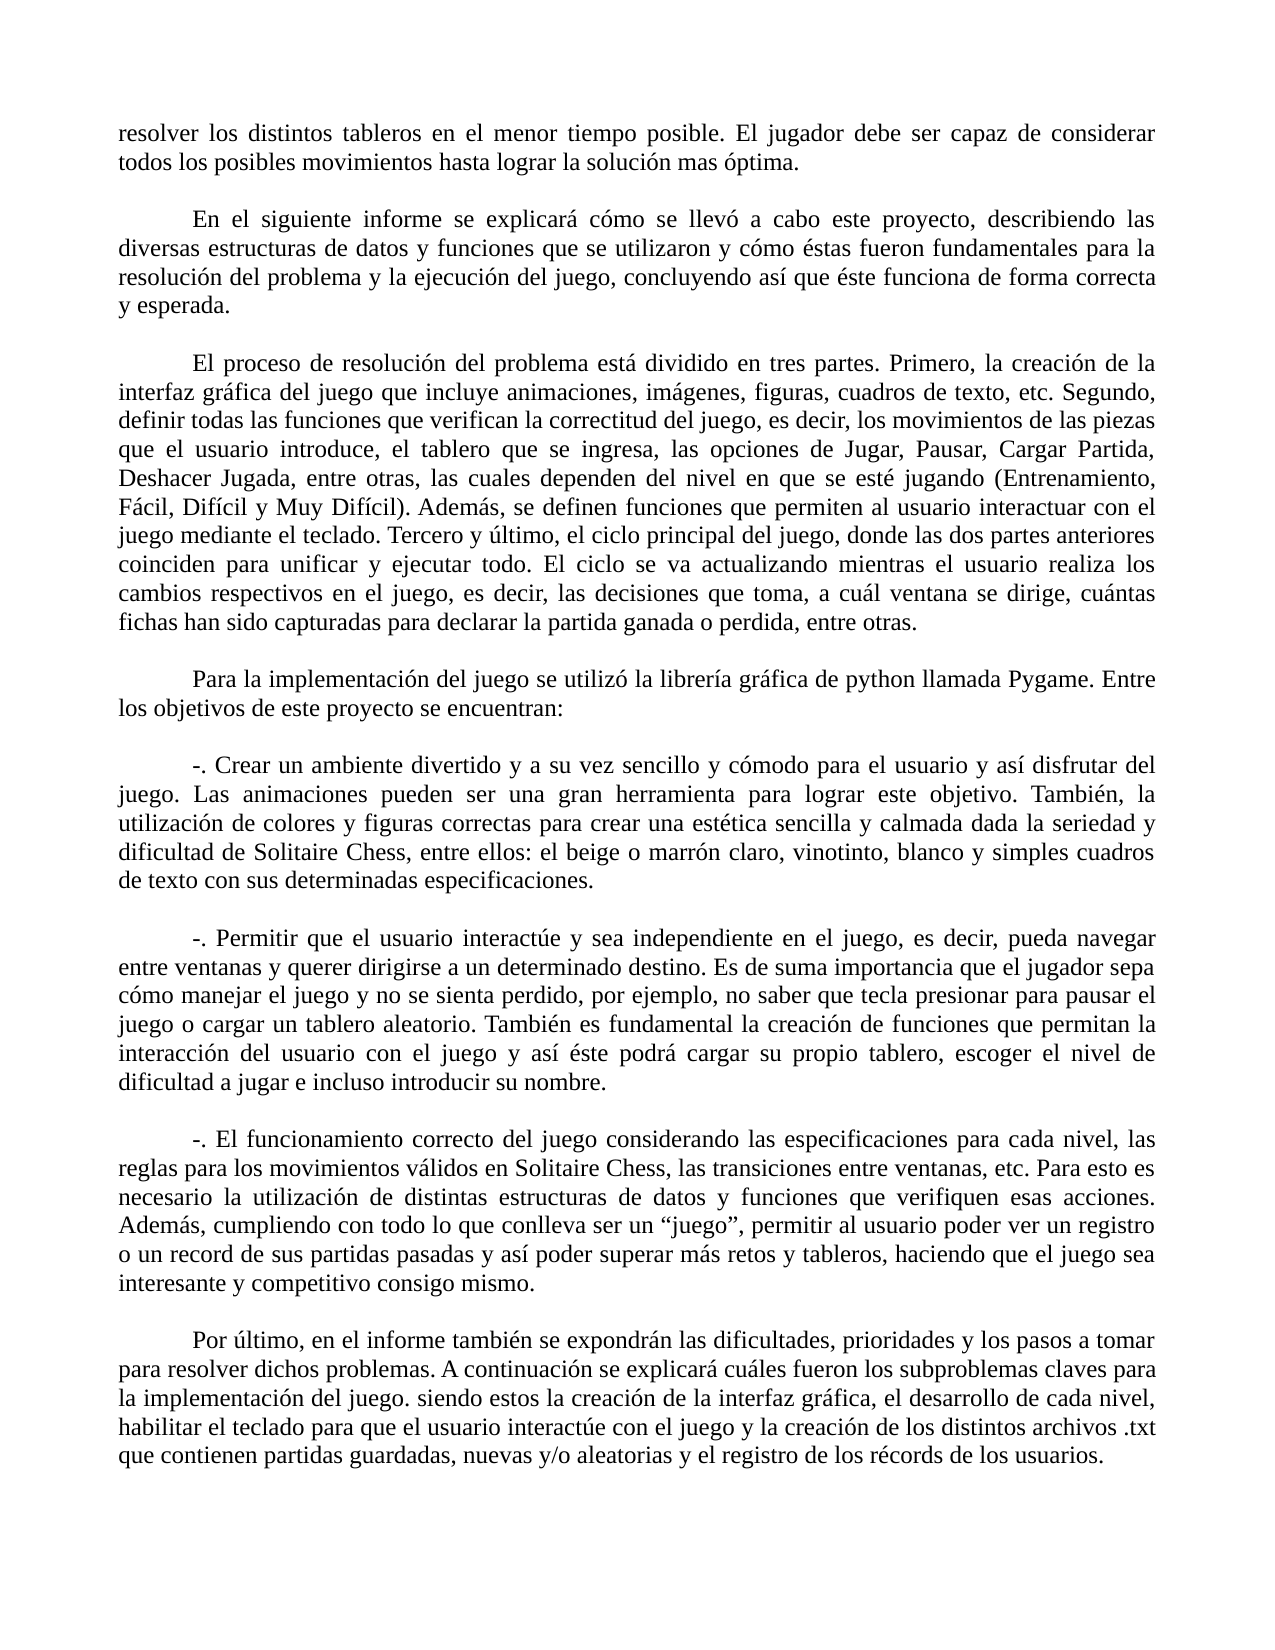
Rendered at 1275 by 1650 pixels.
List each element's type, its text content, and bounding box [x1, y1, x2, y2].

text En el siguiente informe se explicará cómo se llevó a cabo este proyecto, describiendo las diversas estructuras de datos y funciones que se utilizaron y cómo éstas fueron fundamentales para la resolución del problema y la ejecución del juego, concluyendo así que éste funciona de forma correcta y esperada. [118, 204, 1157, 319]
text resolver los distintos tableros en el menor tiempo posible. El jugador debe ser capaz de considerar todos los posibles movimientos hasta lograr la solución mas óptima. [118, 118, 1157, 176]
text El proceso de resolución del problema está dividido en tres partes. Primero, la creación de la interfaz gráfica del juego que incluye animaciones, imágenes, figuras, cuadros de texto, etc. Segundo, definir todas las funciones que verifican la correctitud del juego, es decir, los movimientos de las piezas que el usuario introduce, el tablero que se ingresa, las opciones de Jugar, Pausar, Cargar Partida, Deshacer Jugada, entre otras, las cuales dependen del nivel en que se esté jugando (Entrenamiento, Fácil, Difícil y Muy Difícil). Además, se definen funciones que permiten al usuario interactuar con el juego mediante el teclado. Tercero y último, el ciclo principal del juego, donde las dos partes anteriores coinciden para unificar y ejecutar todo. El ciclo se va actualizando mientras el usuario realiza los cambios respectivos en el juego, es decir, las decisiones que toma, a cuál ventana se dirige, cuántas fichas han sido capturadas para declarar la partida ganada o perdida, entre otras. [118, 348, 1157, 636]
text Para la implementación del juego se utilizó la librería gráfica de python llamada Pygame. Entre los objetivos de este proyecto se encuentran: [118, 664, 1157, 722]
text Por último, en el informe también se expondrán las dificultades, prioridades y los pasos a tomar para resolver dichos problemas. A continuación se explicará cuáles fueron los subproblemas claves para la implementación del juego. siendo estos la creación de la interfaz gráfica, el desarrollo de cada nivel, habilitar el teclado para que el usuario interactúe con el juego y la creación de los distintos archivos .txt que contienen partidas guardadas, nuevas y/o aleatorias y el registro de los récords de los usuarios. [118, 1326, 1157, 1469]
text -. Permitir que el usuario interactúe y sea independiente en el juego, es decir, pueda navegar entre ventanas y querer dirigirse a un determinado destino. Es de suma importancia que el jugador sepa cómo manejar el juego y no se sienta perdido, por ejemplo, no saber que tecla presionar para pausar el juego o cargar un tablero aleatorio. También es fundamental la creación de funciones que permitan la interacción del usuario con el juego y así éste podrá cargar su propio tablero, escoger el nivel de dificultad a jugar e incluso introducir su nombre. [118, 923, 1157, 1096]
text -. Crear un ambiente divertido y a su vez sencillo y cómodo para el usuario y así disfrutar del juego. Las animaciones pueden ser una gran herramienta para lograr este objetivo. También, la utilización de colores y figuras correctas para crear una estética sencilla y calmada dada la seriedad y dificultad de Solitaire Chess, entre ellos: el beige o marrón claro, vinotinto, blanco y simples cuadros de texto con sus determinadas especificaciones. [118, 751, 1157, 894]
text -. El funcionamiento correcto del juego considerando las especificaciones para cada nivel, las reglas para los movimientos válidos en Solitaire Chess, las transiciones entre ventanas, etc. Para esto es necesario la utilización de distintas estructuras de datos y funciones que verifiquen esas acciones. Además, cumpliendo con todo lo que conlleva ser un “juego”, permitir al usuario poder ver un registro o un record de sus partidas pasadas y así poder superar más retos y tableros, haciendo que el juego sea interesante y competitivo consigo mismo. [118, 1124, 1157, 1297]
